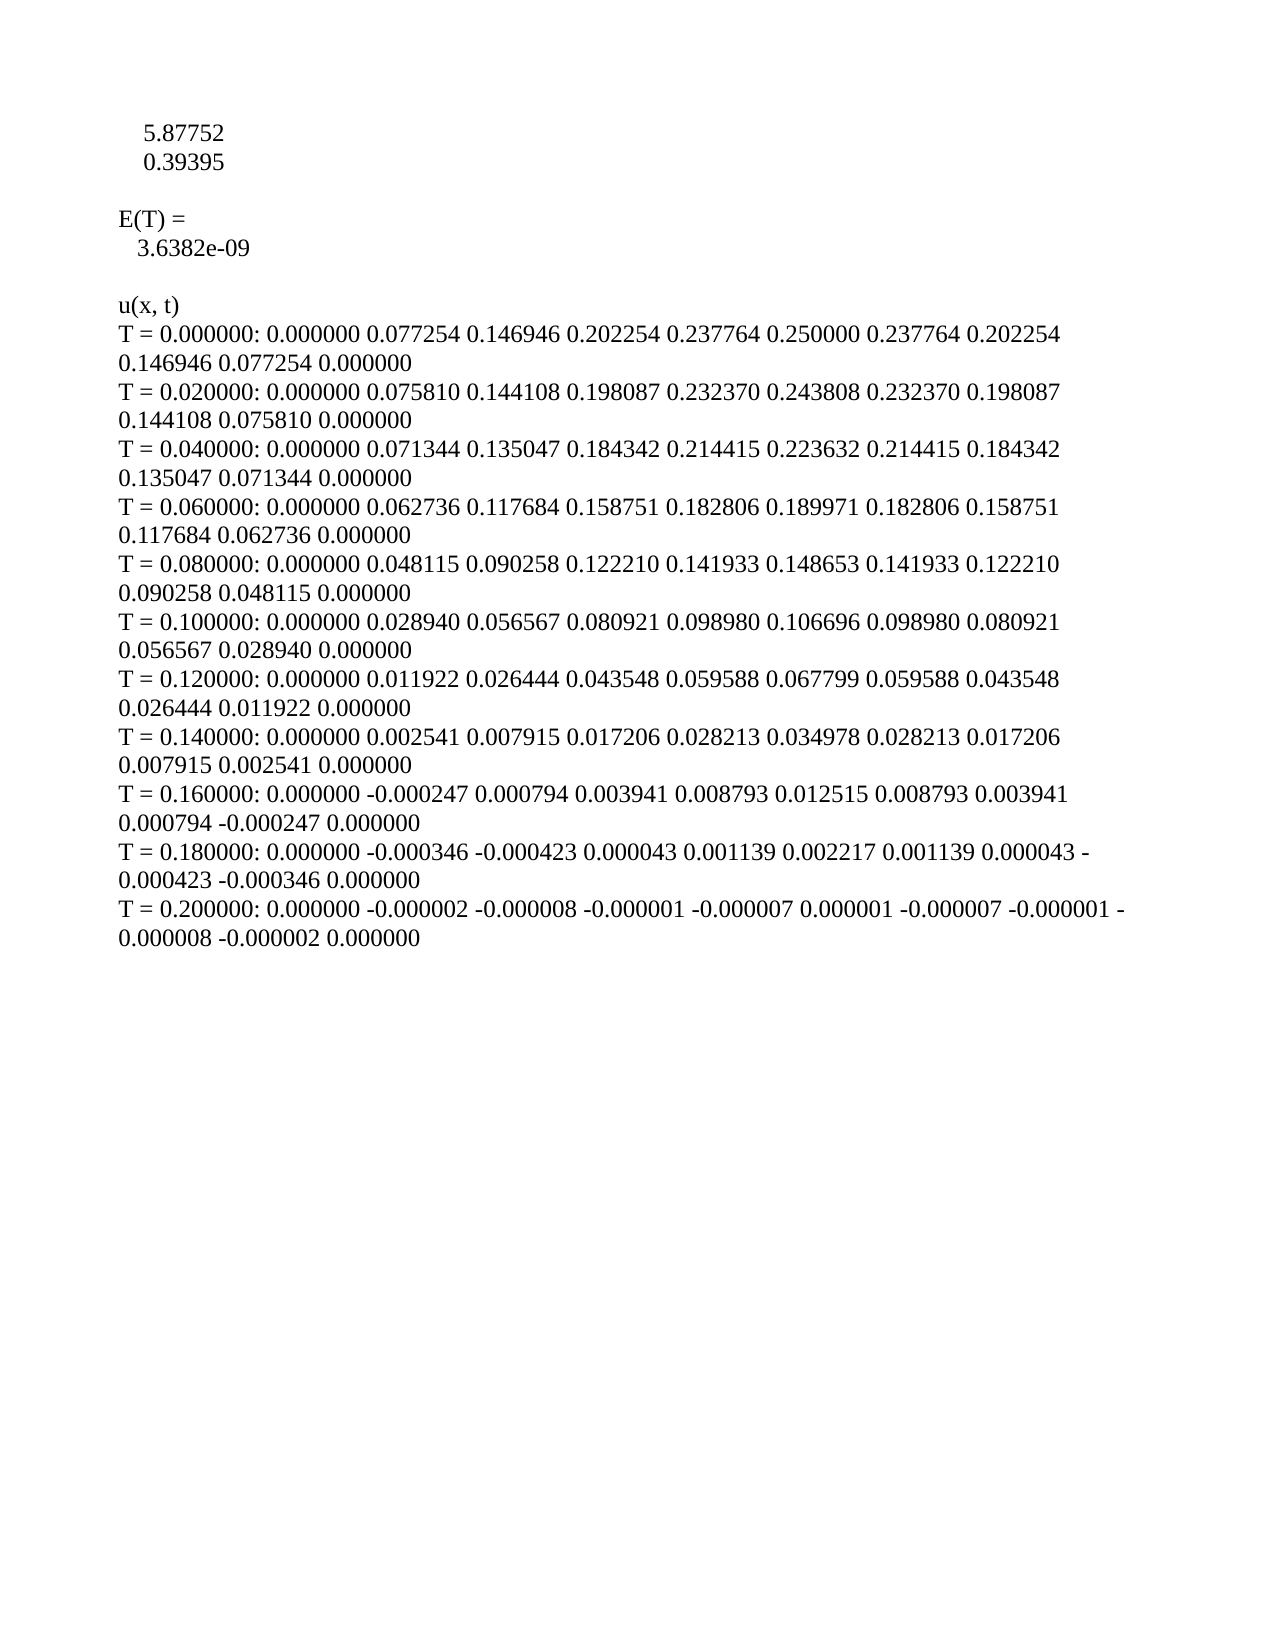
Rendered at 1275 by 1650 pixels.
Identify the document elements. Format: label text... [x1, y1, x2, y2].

text T = 0.060000: 0.000000 0.062736 0.117684 0.158751 0.182806 0.189971 0.182806 0.158751 0.117684 0.062736 0.000000 [118, 492, 1157, 549]
text 5.87752 [118, 118, 1157, 147]
text T = 0.080000: 0.000000 0.048115 0.090258 0.122210 0.141933 0.148653 0.141933 0.122210 0.090258 0.048115 0.000000 [118, 549, 1157, 607]
text 0.39395 [118, 147, 1157, 176]
text T = 0.100000: 0.000000 0.028940 0.056567 0.080921 0.098980 0.106696 0.098980 0.080921 0.056567 0.028940 0.000000 [118, 607, 1157, 664]
text T = 0.000000: 0.000000 0.077254 0.146946 0.202254 0.237764 0.250000 0.237764 0.202254 0.146946 0.077254 0.000000 [118, 319, 1157, 377]
text T = 0.040000: 0.000000 0.071344 0.135047 0.184342 0.214415 0.223632 0.214415 0.184342 0.135047 0.071344 0.000000 [118, 434, 1157, 492]
text T = 0.140000: 0.000000 0.002541 0.007915 0.017206 0.028213 0.034978 0.028213 0.017206 0.007915 0.002541 0.000000 [118, 722, 1157, 779]
text T = 0.120000: 0.000000 0.011922 0.026444 0.043548 0.059588 0.067799 0.059588 0.043548 0.026444 0.011922 0.000000 [118, 664, 1157, 722]
text T = 0.160000: 0.000000 -0.000247 0.000794 0.003941 0.008793 0.012515 0.008793 0.003941 0.000794 -0.000247 0.000000 [118, 779, 1157, 837]
text T = 0.180000: 0.000000 -0.000346 -0.000423 0.000043 0.001139 0.002217 0.001139 0.000043 -0.000423 -0.000346 0.000000 [118, 837, 1157, 894]
text E(T) = [118, 204, 1157, 233]
text T = 0.200000: 0.000000 -0.000002 -0.000008 -0.000001 -0.000007 0.000001 -0.000007 -0.000001 -0.000008 -0.000002 0.000000 [118, 894, 1157, 952]
text u(x, t) [118, 291, 1157, 319]
text T = 0.020000: 0.000000 0.075810 0.144108 0.198087 0.232370 0.243808 0.232370 0.198087 0.144108 0.075810 0.000000 [118, 377, 1157, 434]
text 3.6382e-09 [118, 233, 1157, 262]
